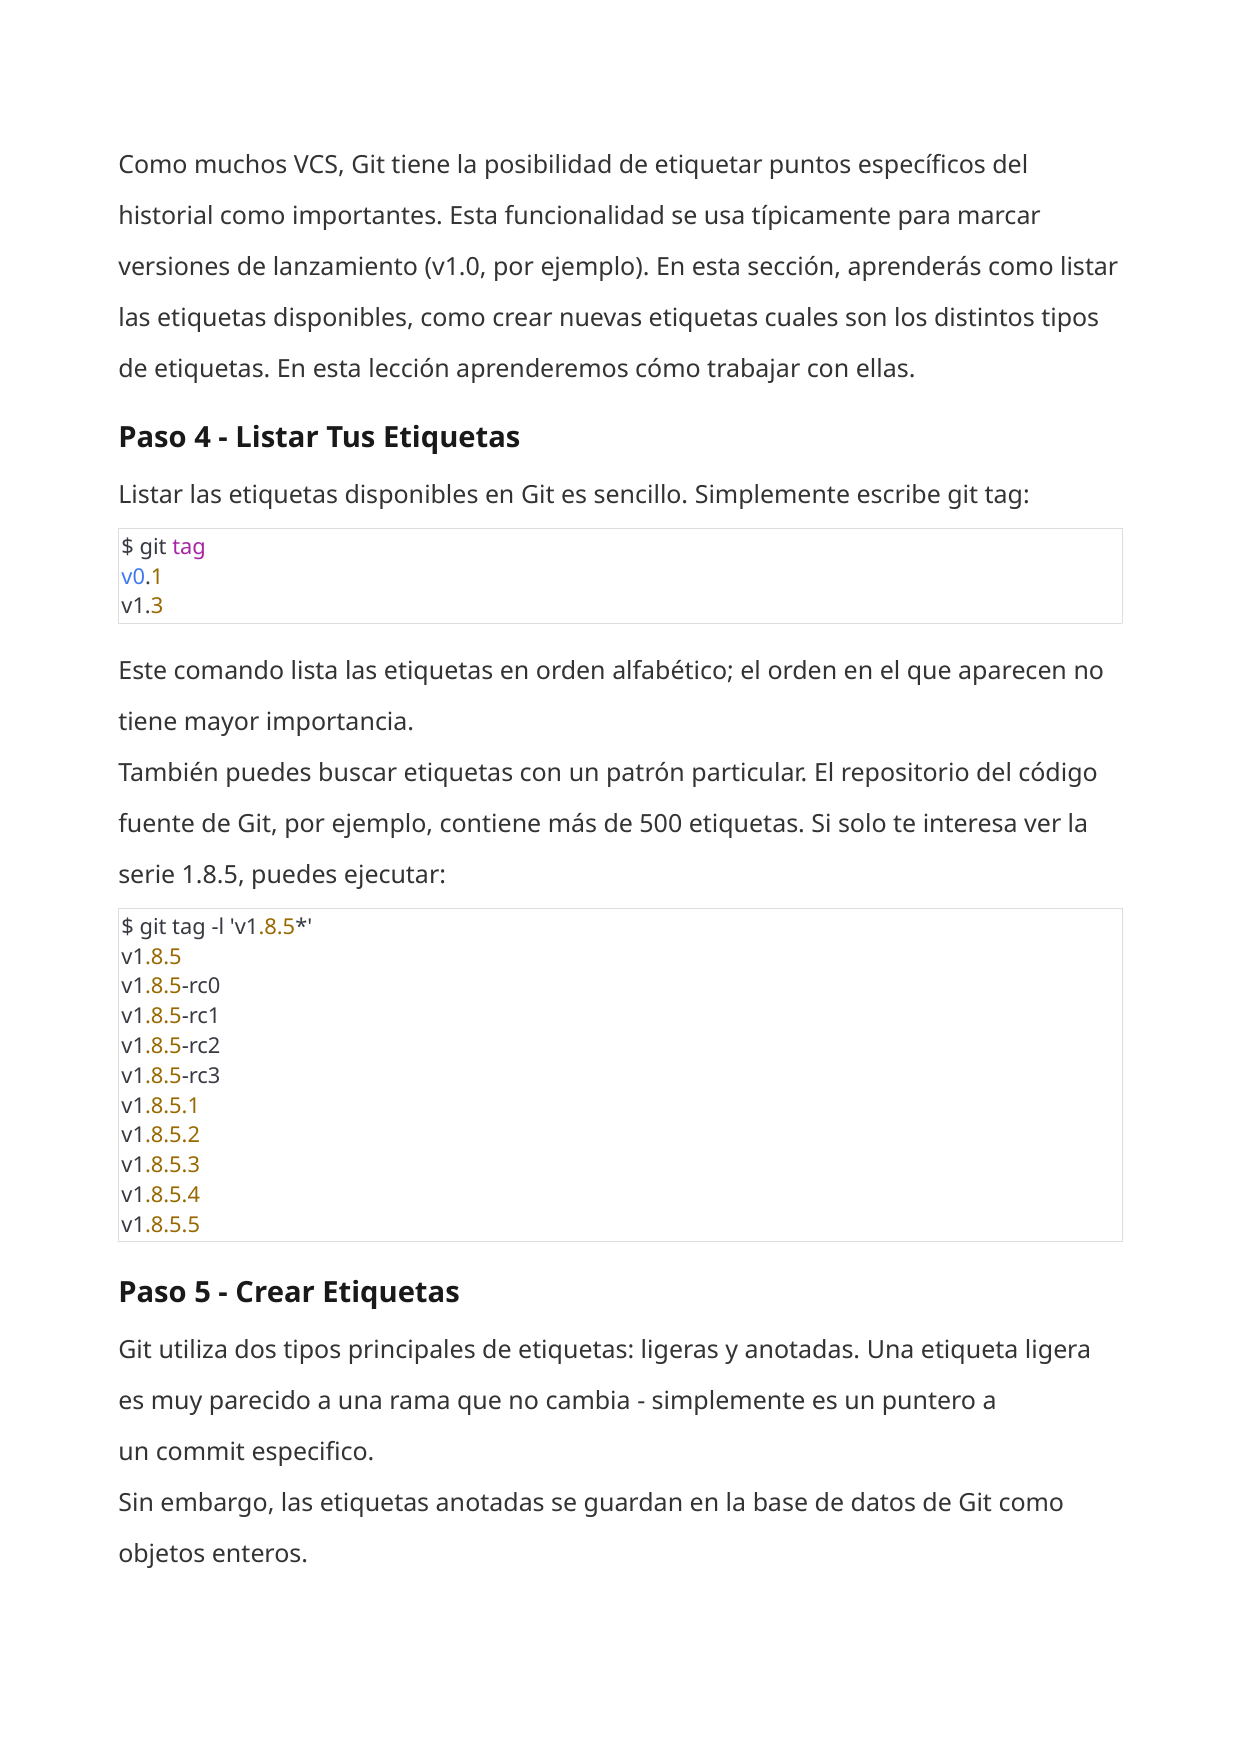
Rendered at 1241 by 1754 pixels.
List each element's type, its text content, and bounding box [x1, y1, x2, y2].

text v1.8.5.4 [119, 1176, 1122, 1206]
text Este comando lista las etiquetas en orden alfabético; el orden en el que aparecen no tiene mayor importancia. [118, 653, 1122, 738]
text Listar las etiquetas disponibles en Git es sencillo. Simplemente escribe git tag: [118, 477, 1122, 511]
text Como muchos VCS, Git tiene la posibilidad de etiquetar puntos específicos del historial como importantes. Esta funcionalidad se usa típicamente para marcar versiones de lanzamiento (v1.0, por ejemplo). En esta sección, aprenderás como listar las etiquetas disponibles, como crear nuevas etiquetas cuales son los distintos tipos de etiquetas. En esta lección aprenderemos cómo trabajar con ellas. [118, 147, 1122, 385]
text v1.8.5.5 [119, 1206, 1122, 1241]
text Sin embargo, las etiquetas anotadas se guardan en la base de datos de Git como objetos enteros. [118, 1484, 1122, 1569]
text $ git tag [119, 529, 1122, 558]
text v1.8.5-rc2 [119, 1027, 1122, 1057]
text v1.8.5 [119, 938, 1122, 967]
text v0.1 [119, 558, 1122, 587]
text v1.8.5.3 [119, 1146, 1122, 1176]
text v1.3 [119, 587, 1122, 623]
text v1.8.5-rc1 [119, 997, 1122, 1027]
subtitle Paso 4 - Listar Tus Etiquetas [118, 417, 1122, 456]
text Git utiliza dos tipos principales de etiquetas: ligeras y anotadas. Una etiqueta ligera es muy parecido a una rama que no cambia - simplemente es un puntero a un commit especifico. [118, 1331, 1122, 1467]
text v1.8.5.1 [119, 1087, 1122, 1116]
text También puedes buscar etiquetas con un patrón particular. El repositorio del código fuente de Git, por ejemplo, contiene más de 500 etiquetas. Si solo te interesa ver la serie 1.8.5, puedes ejecutar: [118, 755, 1122, 891]
subtitle Paso 5 - Crear Etiquetas [118, 1271, 1122, 1311]
text v1.8.5-rc3 [119, 1057, 1122, 1087]
text v1.8.5.2 [119, 1116, 1122, 1146]
text $ git tag -l 'v1.8.5*' [119, 909, 1122, 938]
text v1.8.5-rc0 [119, 967, 1122, 997]
